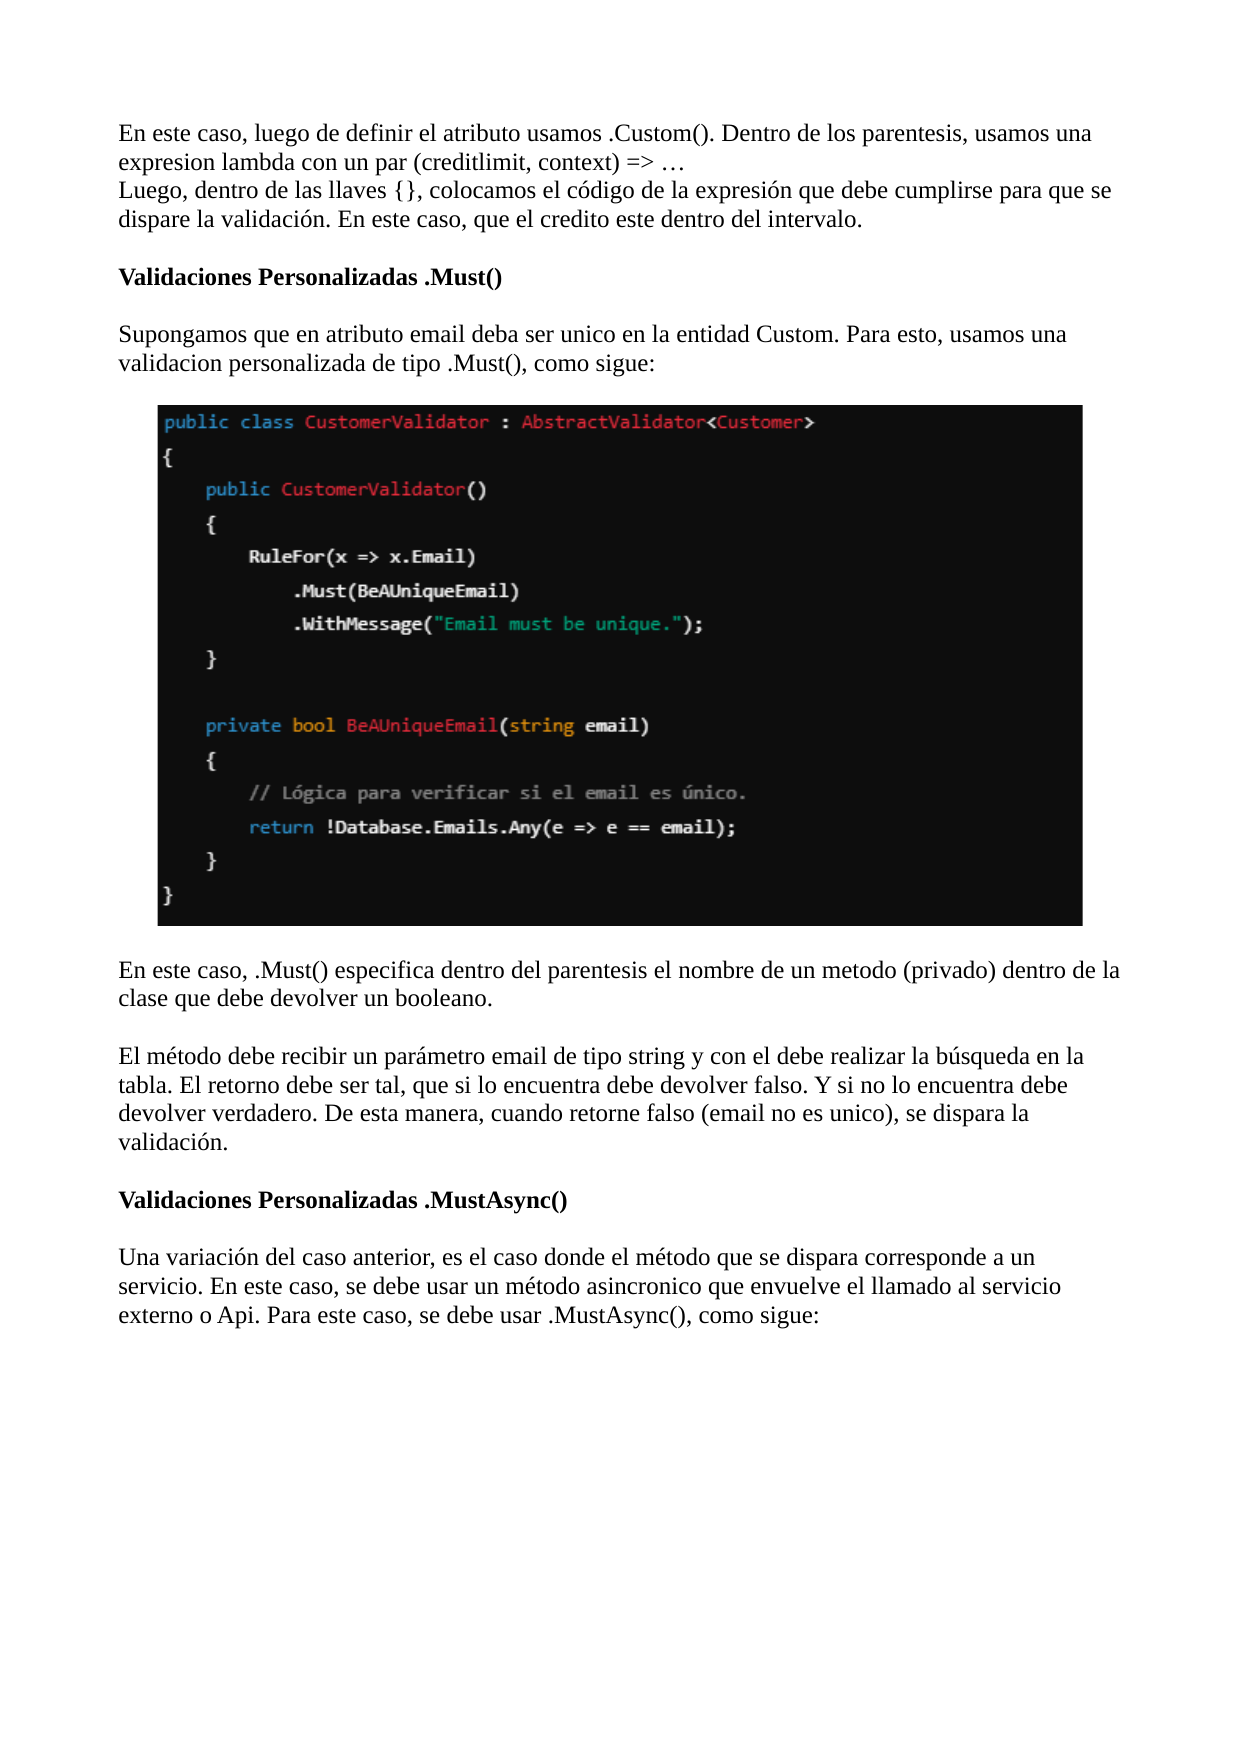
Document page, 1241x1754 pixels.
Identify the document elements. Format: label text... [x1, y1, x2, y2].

text Luego, dentro de las llaves {}, colocamos el código de la expresión que debe cumplirse para que se dispare la validación. En este caso, que el credito este dentro del intervalo. [118, 176, 1122, 233]
text Validaciones Personalizadas .Must() [118, 262, 1122, 291]
text En este caso, luego de definir el atributo usamos .Custom(). Dentro de los parentesis, usamos una expresion lambda con un par (creditlimit, context) => … [118, 118, 1122, 176]
text Validaciones Personalizadas .MustAsync() [118, 1185, 1122, 1213]
picture [157, 405, 1083, 926]
text El método debe recibir un parámetro email de tipo string y con el debe realizar la búsqueda en la tabla. El retorno debe ser tal, que si lo encuentra debe devolver falso. Y si no lo encuentra debe devolver verdadero. De esta manera, cuando retorne falso (email no es unico), se dispara la validación. [118, 1041, 1122, 1156]
text En este caso, .Must() especifica dentro del parentesis el nombre de un metodo (privado) dentro de la clase que debe devolver un booleano. [118, 955, 1122, 1012]
text Una variación del caso anterior, es el caso donde el método que se dispara corresponde a un servicio. En este caso, se debe usar un método asincronico que envuelve el llamado al servicio externo o Api. Para este caso, se debe usar .MustAsync(), como sigue: [118, 1242, 1122, 1328]
text Supongamos que en atributo email deba ser unico en la entidad Custom. Para esto, usamos una validacion personalizada de tipo .Must(), como sigue: [118, 319, 1122, 377]
